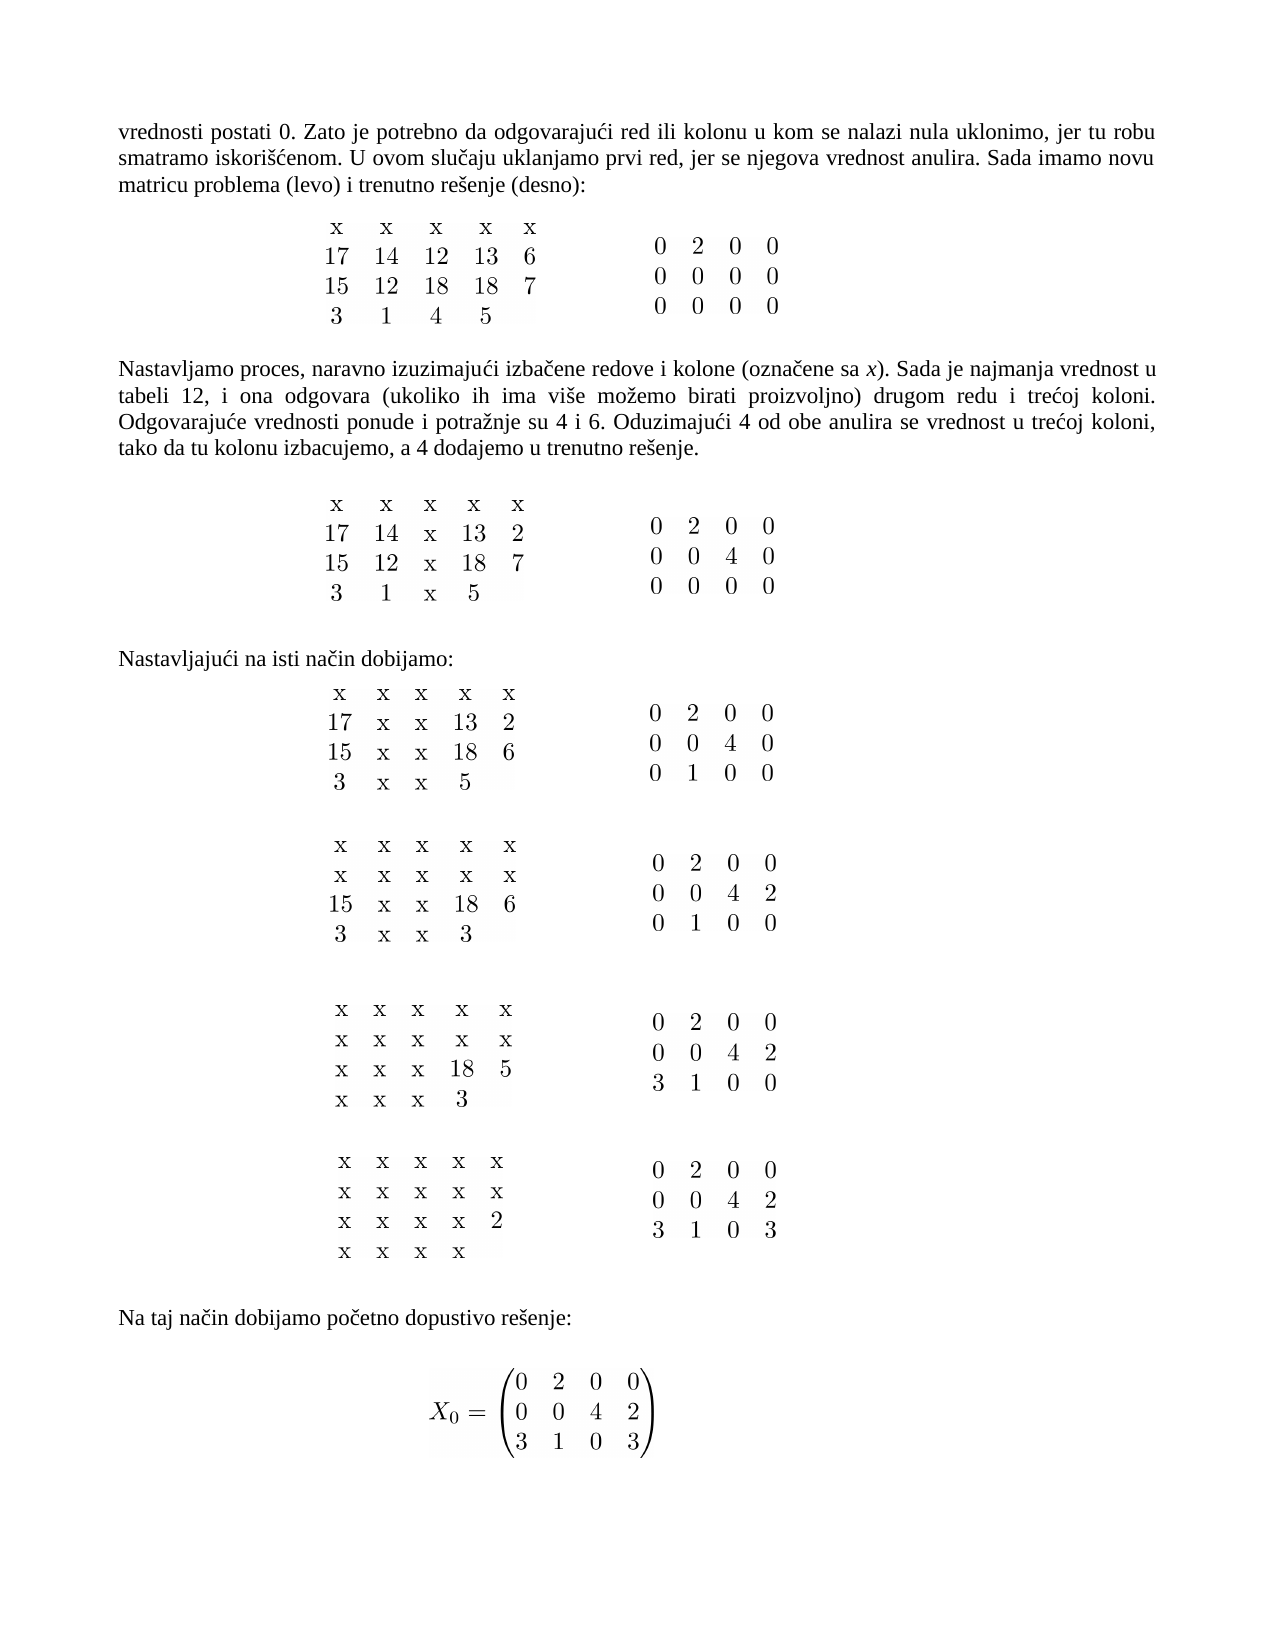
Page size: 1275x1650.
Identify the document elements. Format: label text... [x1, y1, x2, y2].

picture [655, 237, 778, 314]
picture [651, 517, 774, 594]
picture [329, 689, 515, 790]
picture [326, 223, 536, 324]
picture [326, 500, 524, 601]
picture [330, 841, 516, 942]
text Nastavljamo proces, naravno izuzimajući izbačene redove i kolone (označene sa x). Sada je najmanja vrednost u tabeli 12, i ona odgovara (ukoliko ih ima više možemo birati proizvoljno) drugom redu i trećoj koloni. Odgovarajuće vrednosti ponude i potražnje su 4 i 6. Oduzimajući 4 od obe anulira se vrednost u trećoj koloni, tako da tu kolonu izbacujemo, a 4 dodajemo u trenutno rešenje. [118, 355, 1157, 461]
text Nastavljajući na isti način dobijamo: [118, 645, 1157, 672]
picture [653, 854, 776, 931]
text Na taj način dobijamo početno dopustivo rešenje: [118, 1304, 1157, 1330]
picture [335, 1005, 512, 1107]
text vrednosti postati 0. Zato je potrebno da odgovarajući red ili kolonu u kom se nalazi nula uklonimo, jer tu robu smatramo iskorišćenom. U ovom slučaju uklanjamo prvi red, jer se njegova vrednost anulira. Sada imamo novu matricu problema (levo) i trenutno rešenje (desno): [118, 118, 1157, 197]
picture [650, 704, 773, 781]
picture [338, 1157, 503, 1258]
picture [429, 1368, 654, 1458]
picture [653, 1161, 776, 1238]
picture [653, 1013, 776, 1091]
